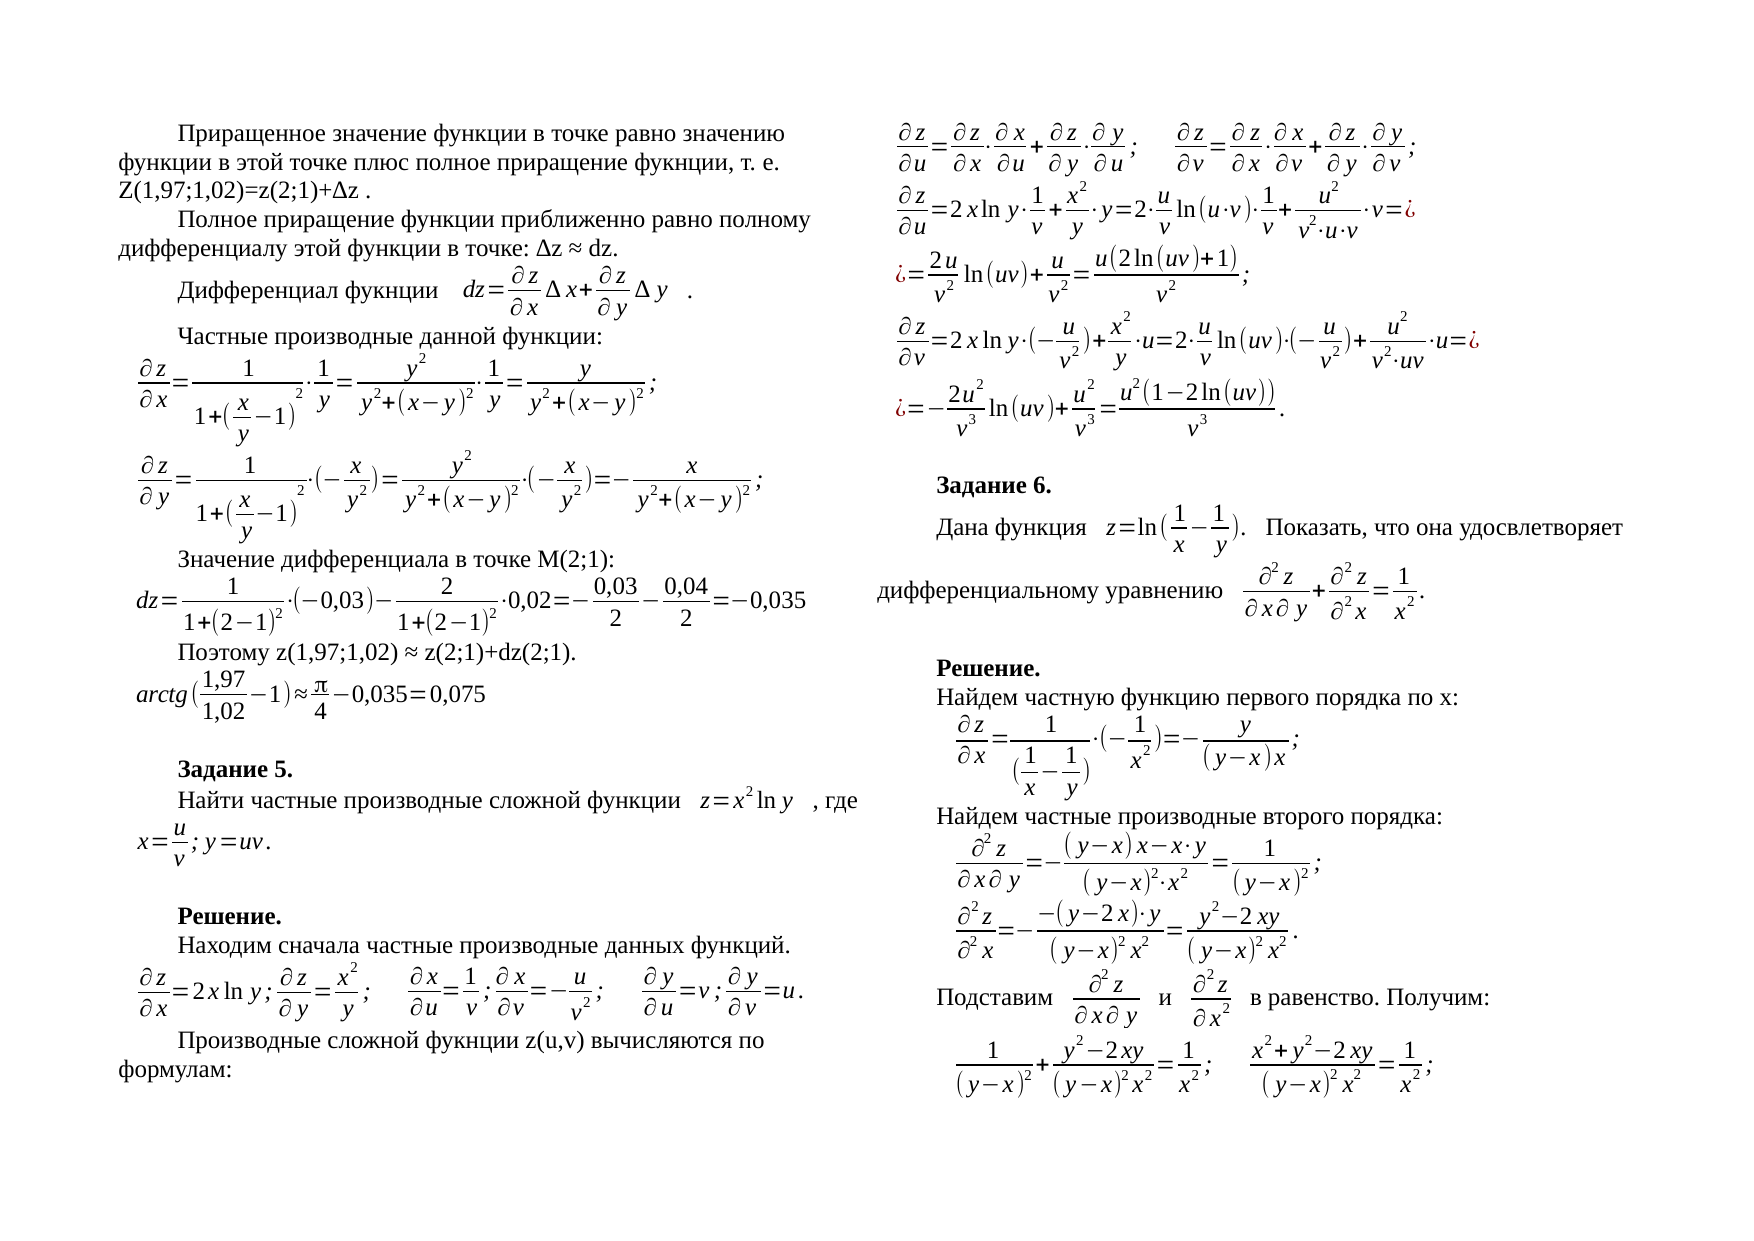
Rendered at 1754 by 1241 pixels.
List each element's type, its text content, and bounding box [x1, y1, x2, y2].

text Находим сначала частные производные данных функций. [118, 930, 877, 959]
text Частные производные данной функции: [118, 321, 877, 349]
text Найдем частную функцию первого порядка по x: [877, 682, 1636, 711]
text Поэтому z(1,97;1,02) ≈ z(2;1)+dz(2;1). [118, 637, 877, 666]
text Задание 6. [877, 471, 1636, 499]
text Производные сложной фукнции z(u,v) вычисляются по формулам: [118, 1025, 877, 1082]
text Значение дифференциала в точке M(2;1): [118, 544, 877, 573]
text Дана функцияПоказать, что она удосвлетворяет дифференциальному уравнению [877, 499, 1636, 624]
text Задание 5. [118, 754, 877, 782]
text Решение. [877, 653, 1636, 682]
text Полное приращение функции приближенно равно полному дифференциалу этой функции в точке: ∆z ≈ dz. [118, 204, 877, 262]
text Найдем чаcтные производные второго порядка: [877, 801, 1636, 830]
text Подставимив равенство. Получим: [877, 965, 1636, 1031]
text Найти частные производные сложной функции, где [118, 782, 877, 873]
text Решение. [118, 901, 877, 930]
text Дифференциал фукнции . [118, 262, 877, 321]
text Приращенное значение функции в точке равно значению функции в этой точке плюс полное приращение фукнции, т. е. Z(1,97;1,02)=z(2;1)+∆z . [118, 118, 877, 204]
